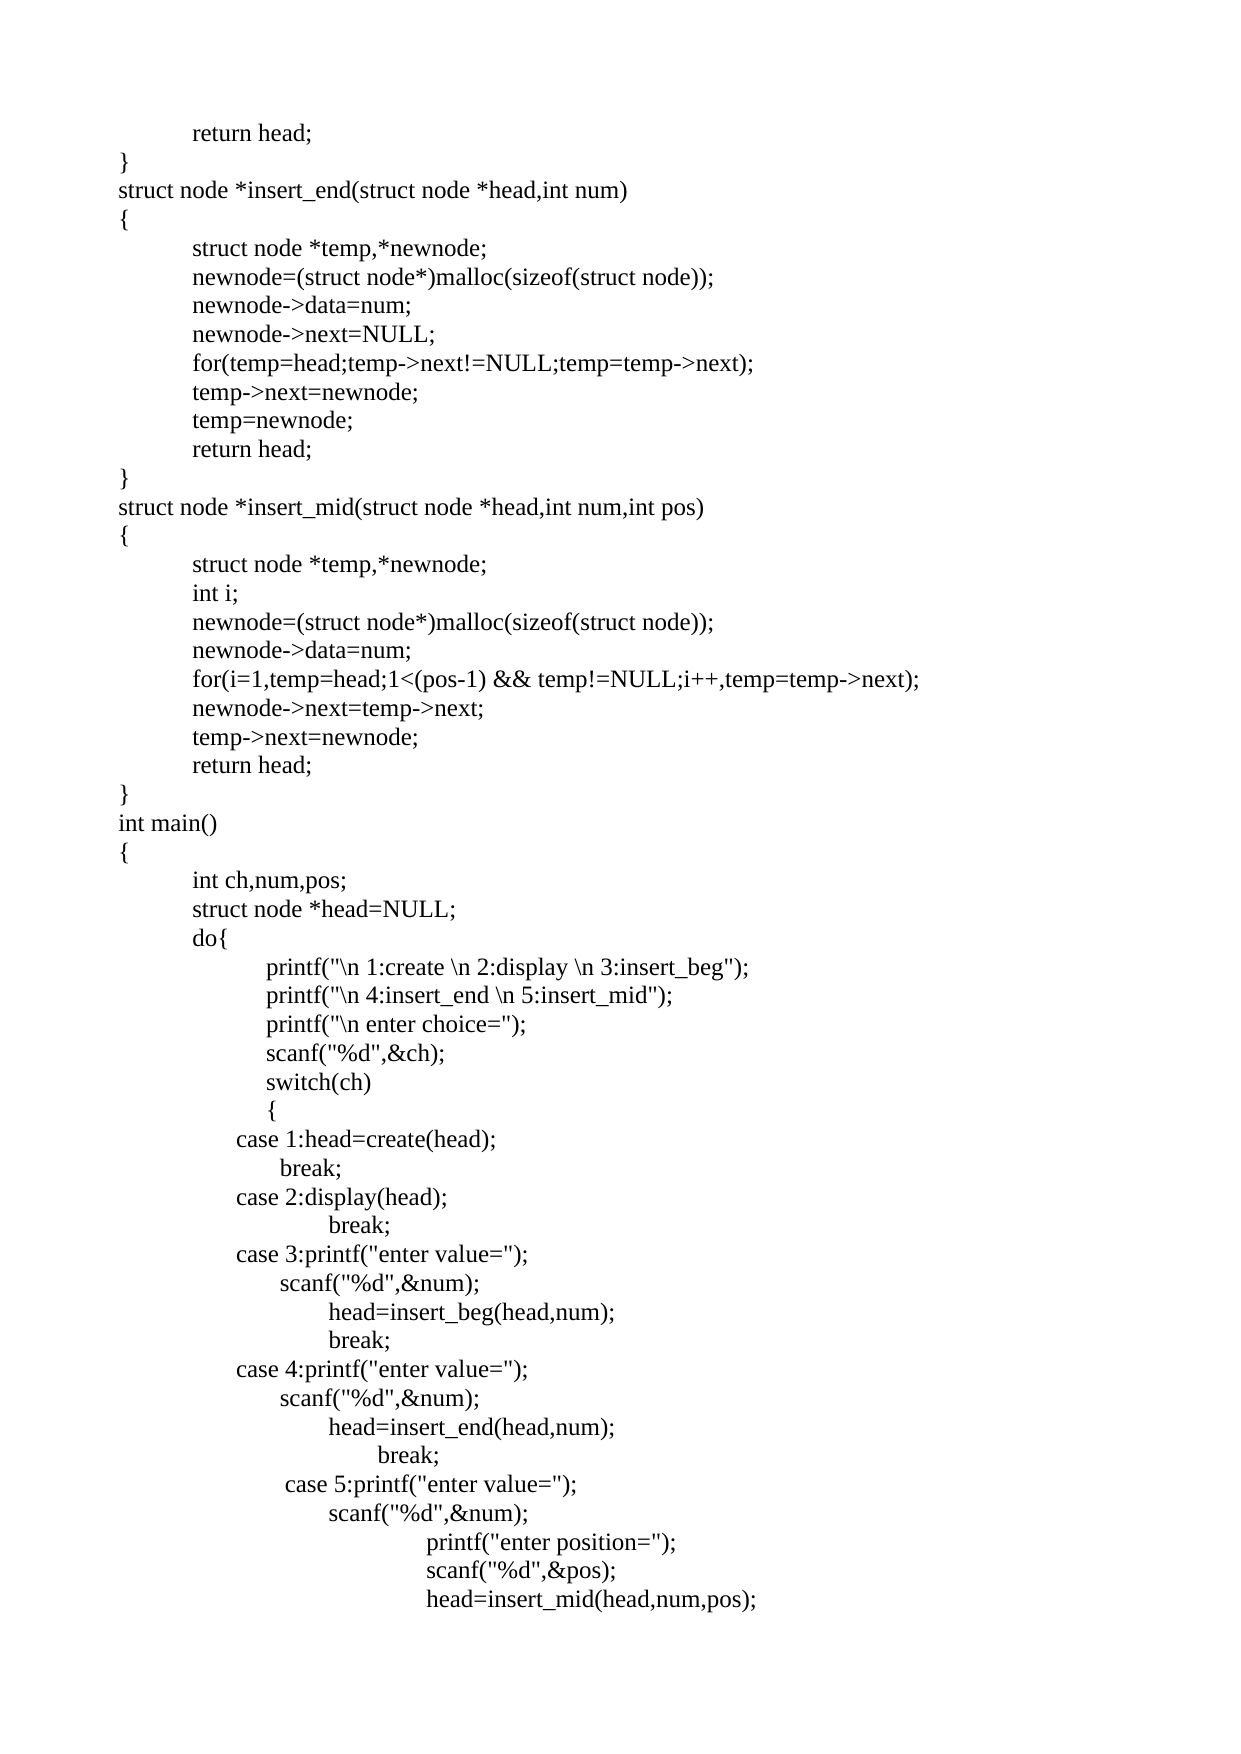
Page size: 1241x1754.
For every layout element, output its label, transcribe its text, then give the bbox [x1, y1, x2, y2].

text printf("\n 4:insert_end \n 5:insert_mid"); [118, 981, 1122, 1009]
text scanf("%d",&num); [118, 1498, 1122, 1527]
text temp->next=newnode; [118, 377, 1122, 406]
text break; [118, 1153, 1122, 1182]
text newnode=(struct node*)malloc(sizeof(struct node)); [118, 607, 1122, 636]
text head=insert_beg(head,num); [118, 1297, 1122, 1326]
text struct node *insert_end(struct node *head,int num) [118, 176, 1122, 204]
text struct node *head=NULL; [118, 894, 1122, 923]
text switch(ch) [118, 1067, 1122, 1096]
text case 1:head=create(head); [118, 1124, 1122, 1153]
text return head; [118, 751, 1122, 779]
text scanf("%d",&pos); [118, 1556, 1122, 1584]
text } [118, 463, 1122, 492]
text { [118, 521, 1122, 549]
text scanf("%d",&num); [118, 1268, 1122, 1297]
text temp=newnode; [118, 406, 1122, 434]
text newnode->next=temp->next; [118, 693, 1122, 722]
text printf("enter position="); [118, 1527, 1122, 1556]
text { [118, 837, 1122, 866]
text head=insert_end(head,num); [118, 1412, 1122, 1441]
text scanf("%d",&ch); [118, 1038, 1122, 1067]
text case 3:printf("enter value="); [118, 1239, 1122, 1268]
text printf("\n 1:create \n 2:display \n 3:insert_beg"); [118, 952, 1122, 981]
text struct node *insert_mid(struct node *head,int num,int pos) [118, 492, 1122, 521]
text case 4:printf("enter value="); [118, 1354, 1122, 1383]
text } [118, 779, 1122, 808]
text case 5:printf("enter value="); [118, 1469, 1122, 1498]
text return head; [118, 434, 1122, 463]
text return head; [118, 118, 1122, 147]
text do{ [118, 923, 1122, 952]
text temp->next=newnode; [118, 722, 1122, 751]
text newnode=(struct node*)malloc(sizeof(struct node)); [118, 262, 1122, 291]
text struct node *temp,*newnode; [118, 549, 1122, 578]
text break; [118, 1211, 1122, 1239]
text int main() [118, 808, 1122, 837]
text } [118, 147, 1122, 176]
text int i; [118, 578, 1122, 607]
text printf("\n enter choice="); [118, 1009, 1122, 1038]
text newnode->data=num; [118, 291, 1122, 319]
text for(temp=head;temp->next!=NULL;temp=temp->next); [118, 348, 1122, 377]
text newnode->next=NULL; [118, 319, 1122, 348]
text int ch,num,pos; [118, 866, 1122, 894]
text scanf("%d",&num); [118, 1383, 1122, 1412]
text newnode->data=num; [118, 636, 1122, 664]
text head=insert_mid(head,num,pos); [118, 1584, 1122, 1613]
text for(i=1,temp=head;1<(pos-1) && temp!=NULL;i++,temp=temp->next); [118, 664, 1122, 693]
text struct node *temp,*newnode; [118, 233, 1122, 262]
text { [118, 1096, 1122, 1124]
text break; [118, 1441, 1122, 1469]
text { [118, 204, 1122, 233]
text case 2:display(head); [118, 1182, 1122, 1211]
text break; [118, 1326, 1122, 1354]
